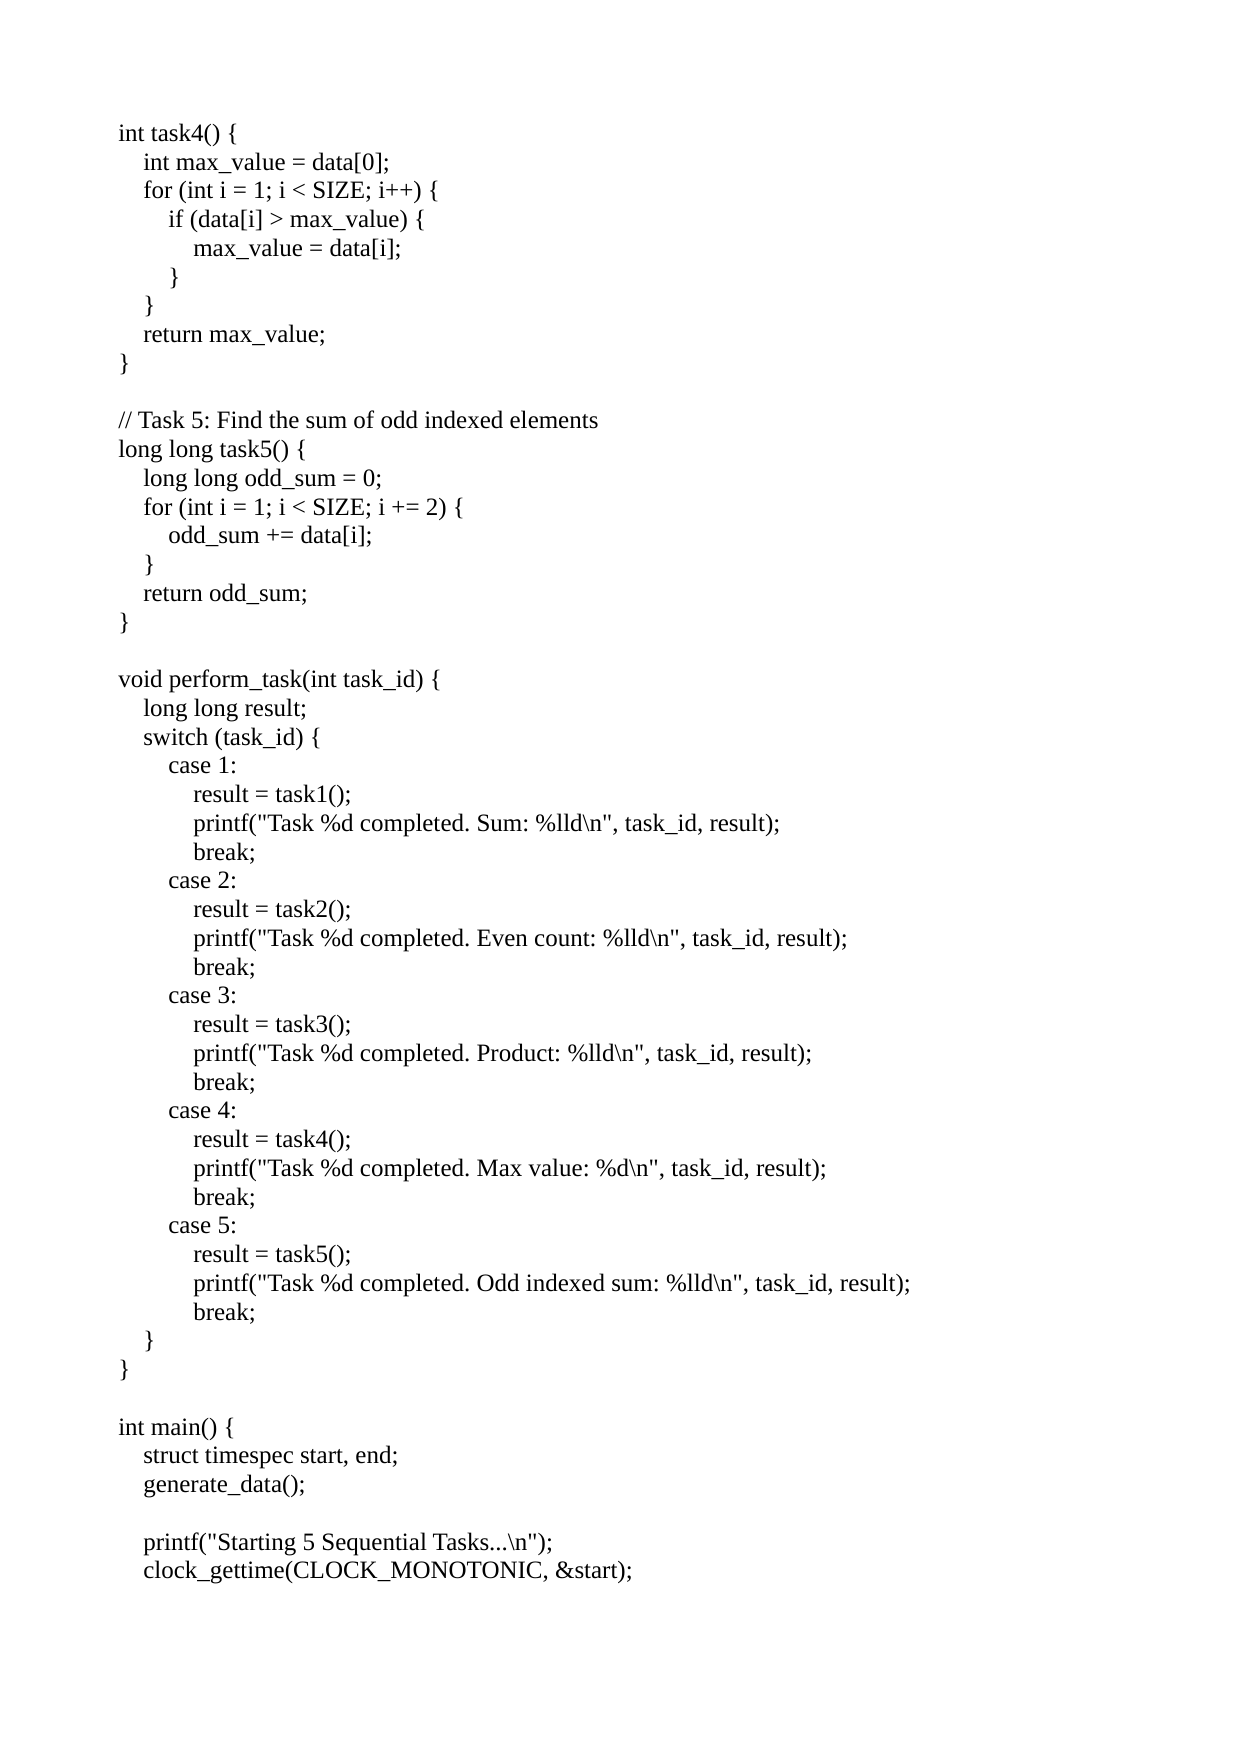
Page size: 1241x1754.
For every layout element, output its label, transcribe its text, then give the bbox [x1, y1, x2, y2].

text result = task5(); [118, 1239, 1122, 1268]
text switch (task_id) { [118, 722, 1122, 751]
text break; [118, 837, 1122, 866]
text break; [118, 1182, 1122, 1211]
text return max_value; [118, 319, 1122, 348]
text max_value = data[i]; [118, 233, 1122, 262]
text odd_sum += data[i]; [118, 521, 1122, 549]
text } [118, 1354, 1122, 1383]
text long long odd_sum = 0; [118, 463, 1122, 492]
text printf("Task %d completed. Max value: %d\n", task_id, result); [118, 1153, 1122, 1182]
text case 3: [118, 981, 1122, 1009]
text int task4() { [118, 118, 1122, 147]
text clock_gettime(CLOCK_MONOTONIC, &start); [118, 1556, 1122, 1584]
text long long task5() { [118, 434, 1122, 463]
text long long result; [118, 693, 1122, 722]
text generate_data(); [118, 1469, 1122, 1498]
text case 1: [118, 751, 1122, 779]
text case 4: [118, 1096, 1122, 1124]
text int max_value = data[0]; [118, 147, 1122, 176]
text } [118, 348, 1122, 377]
text } [118, 1326, 1122, 1354]
text printf("Starting 5 Sequential Tasks...\n"); [118, 1527, 1122, 1556]
text result = task4(); [118, 1124, 1122, 1153]
text printf("Task %d completed. Sum: %lld\n", task_id, result); [118, 808, 1122, 837]
text return odd_sum; [118, 578, 1122, 607]
text for (int i = 1; i < SIZE; i++) { [118, 176, 1122, 204]
text } [118, 549, 1122, 578]
text break; [118, 1067, 1122, 1096]
text for (int i = 1; i < SIZE; i += 2) { [118, 492, 1122, 521]
text result = task3(); [118, 1009, 1122, 1038]
text break; [118, 952, 1122, 981]
text result = task1(); [118, 779, 1122, 808]
text void perform_task(int task_id) { [118, 664, 1122, 693]
text case 2: [118, 866, 1122, 894]
text printf("Task %d completed. Even count: %lld\n", task_id, result); [118, 923, 1122, 952]
text break; [118, 1297, 1122, 1326]
text } [118, 607, 1122, 636]
text struct timespec start, end; [118, 1441, 1122, 1469]
text // Task 5: Find the sum of odd indexed elements [118, 406, 1122, 434]
text } [118, 262, 1122, 291]
text printf("Task %d completed. Product: %lld\n", task_id, result); [118, 1038, 1122, 1067]
text case 5: [118, 1211, 1122, 1239]
text } [118, 291, 1122, 319]
text int main() { [118, 1412, 1122, 1441]
text result = task2(); [118, 894, 1122, 923]
text if (data[i] > max_value) { [118, 204, 1122, 233]
text printf("Task %d completed. Odd indexed sum: %lld\n", task_id, result); [118, 1268, 1122, 1297]
